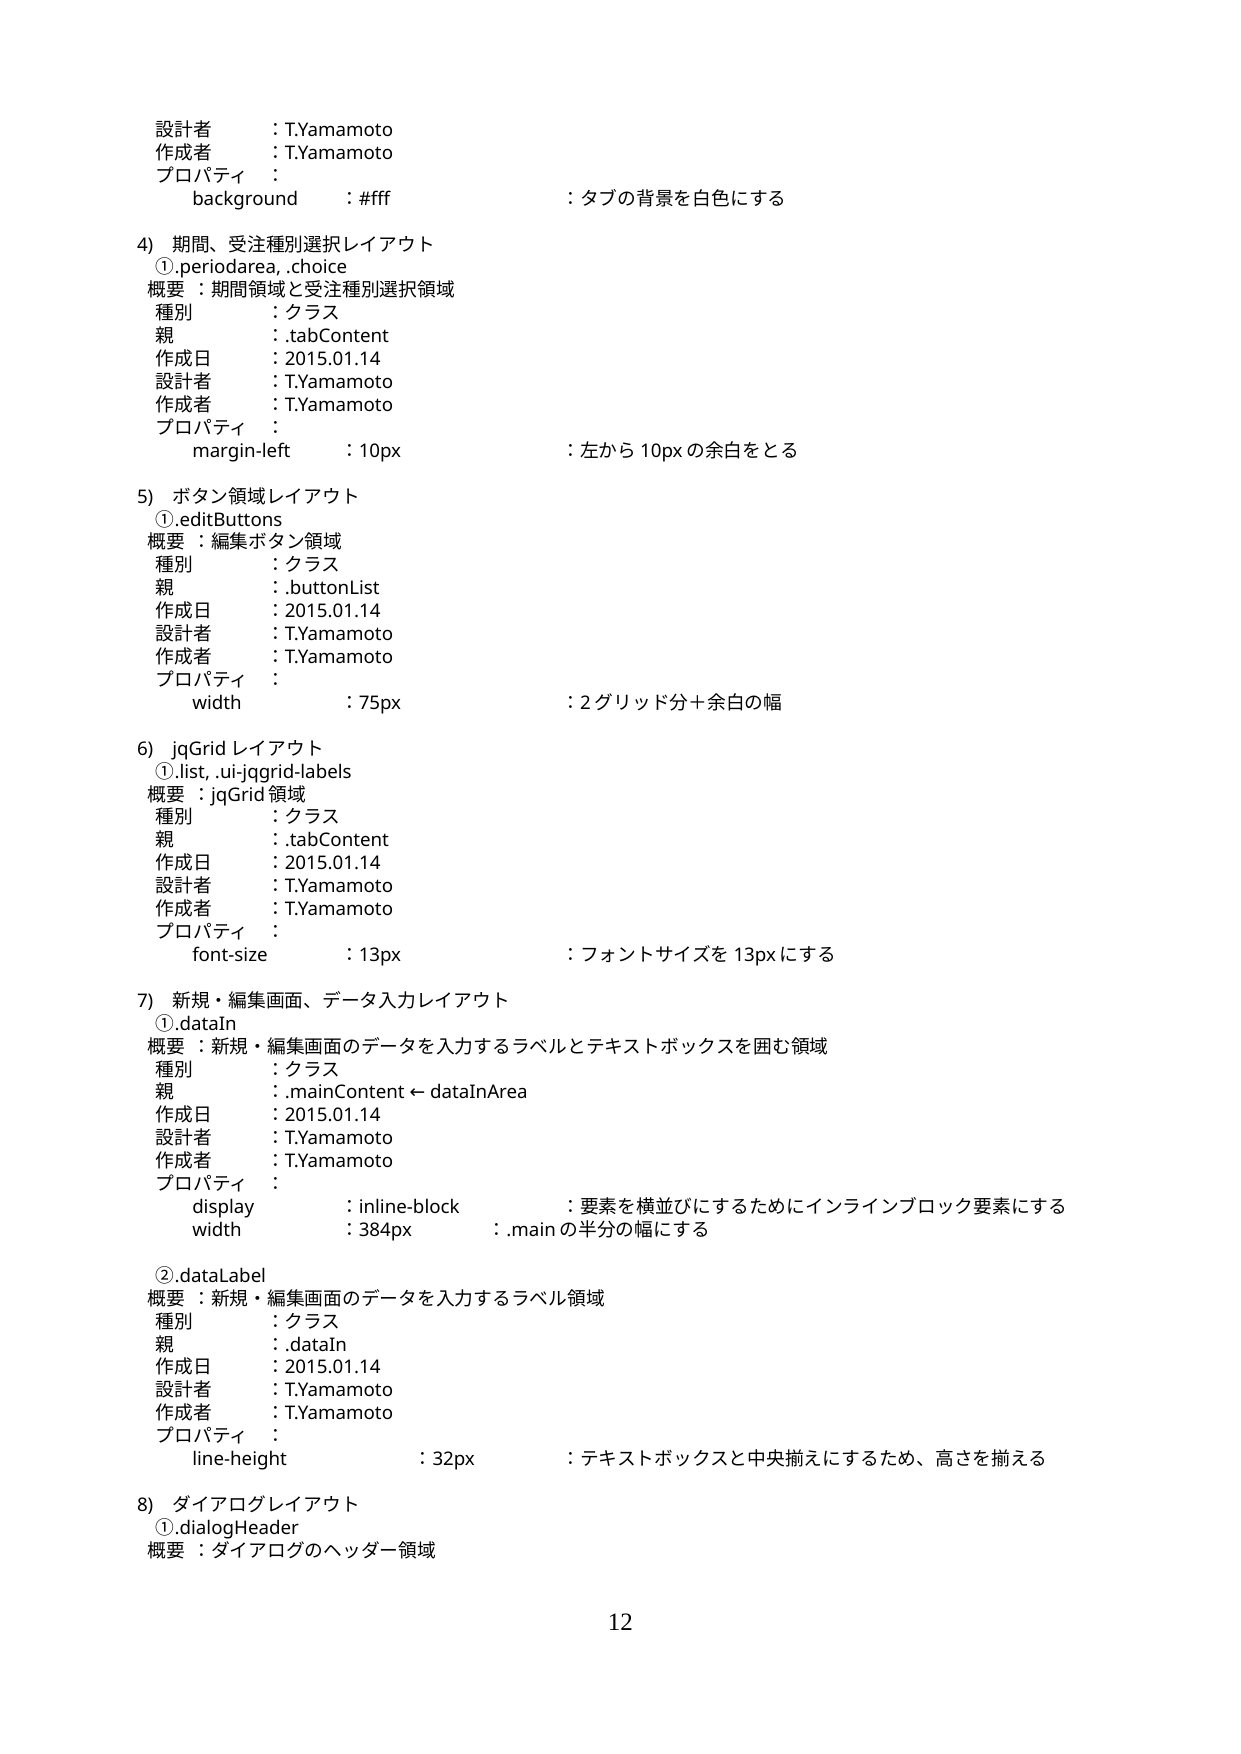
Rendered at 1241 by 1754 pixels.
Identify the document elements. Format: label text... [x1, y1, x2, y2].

text 種別 ：クラス [118, 301, 1122, 324]
text 概要 ：jqGrid領域 [118, 783, 1122, 806]
text 親 ：.tabContent [118, 324, 1122, 347]
text 種別 ：クラス [118, 806, 1122, 828]
text 親 ：.buttonList [118, 576, 1122, 599]
text margin-left ：10px ：左から10pxの余白をとる [118, 439, 1122, 462]
text 概要 ：期間領域と受注種別選択領域 [118, 278, 1122, 301]
text 8) ダイアログレイアウト [118, 1493, 1122, 1516]
text 作成者 ：T.Yamamoto [118, 897, 1122, 920]
text ②.dataLabel [118, 1264, 1122, 1287]
text 作成日 ：2015.01.14 [118, 851, 1122, 874]
text プロパティ ： [118, 416, 1122, 439]
text ①.periodarea, .choice [118, 256, 1122, 278]
text 作成者 ：T.Yamamoto [118, 393, 1122, 416]
text 種別 ：クラス [118, 1310, 1122, 1333]
text 6) jqGridレイアウト [118, 737, 1122, 760]
text 作成者 ：T.Yamamoto [118, 645, 1122, 668]
text ①.dialogHeader [118, 1516, 1122, 1539]
text 設計者 ：T.Yamamoto [118, 370, 1122, 393]
text width ：75px ：2グリッド分＋余白の幅 [118, 691, 1122, 714]
text 設計者 ：T.Yamamoto [118, 118, 1122, 141]
text 種別 ：クラス [118, 553, 1122, 576]
text 作成者 ：T.Yamamoto [118, 141, 1122, 164]
text 作成者 ：T.Yamamoto [118, 1401, 1122, 1424]
text 親 ：.dataIn [118, 1333, 1122, 1356]
text 設計者 ：T.Yamamoto [118, 1126, 1122, 1149]
text 4) 期間、受注種別選択レイアウト [118, 233, 1122, 256]
text 概要 ：ダイアログのヘッダー領域 [118, 1539, 1122, 1562]
text 作成日 ：2015.01.14 [118, 599, 1122, 622]
text 作成日 ：2015.01.14 [118, 1103, 1122, 1126]
text 作成者 ：T.Yamamoto [118, 1149, 1122, 1172]
text プロパティ ： [118, 1424, 1122, 1447]
text ①.editButtons [118, 508, 1122, 531]
text プロパティ ： [118, 164, 1122, 187]
text プロパティ ： [118, 668, 1122, 691]
text ①.dataIn [118, 1012, 1122, 1035]
text プロパティ ： [118, 920, 1122, 943]
text font-size ：13px ：フォントサイズを13pxにする [118, 943, 1122, 966]
text 概要 ：新規・編集画面のデータを入力するラベル領域 [118, 1287, 1122, 1310]
text 作成日 ：2015.01.14 [118, 347, 1122, 370]
text background ：#fff ：タブの背景を白色にする [118, 187, 1122, 210]
text 設計者 ：T.Yamamoto [118, 622, 1122, 645]
text width ：384px ：.mainの半分の幅にする [118, 1218, 1122, 1241]
text display ：inline-block ：要素を横並びにするためにインラインブロック要素にする [118, 1195, 1122, 1218]
text 概要 ：編集ボタン領域 [118, 531, 1122, 553]
text 親 ：.tabContent [118, 828, 1122, 851]
text 5) ボタン領域レイアウト [118, 485, 1122, 508]
text 7) 新規・編集画面、データ入力レイアウト [118, 989, 1122, 1012]
text 設計者 ：T.Yamamoto [118, 874, 1122, 897]
text 作成日 ：2015.01.14 [118, 1356, 1122, 1378]
text 設計者 ：T.Yamamoto [118, 1378, 1122, 1401]
text 概要 ：新規・編集画面のデータを入力するラベルとテキストボックスを囲む領域 [118, 1035, 1122, 1058]
text 種別 ：クラス [118, 1058, 1122, 1081]
text プロパティ ： [118, 1172, 1122, 1195]
text ①.list, .ui-jqgrid-labels [118, 760, 1122, 783]
text line-height ：32px ：テキストボックスと中央揃えにするため、高さを揃える [118, 1447, 1122, 1470]
text 親 ：.mainContent ← dataInArea [118, 1081, 1122, 1103]
